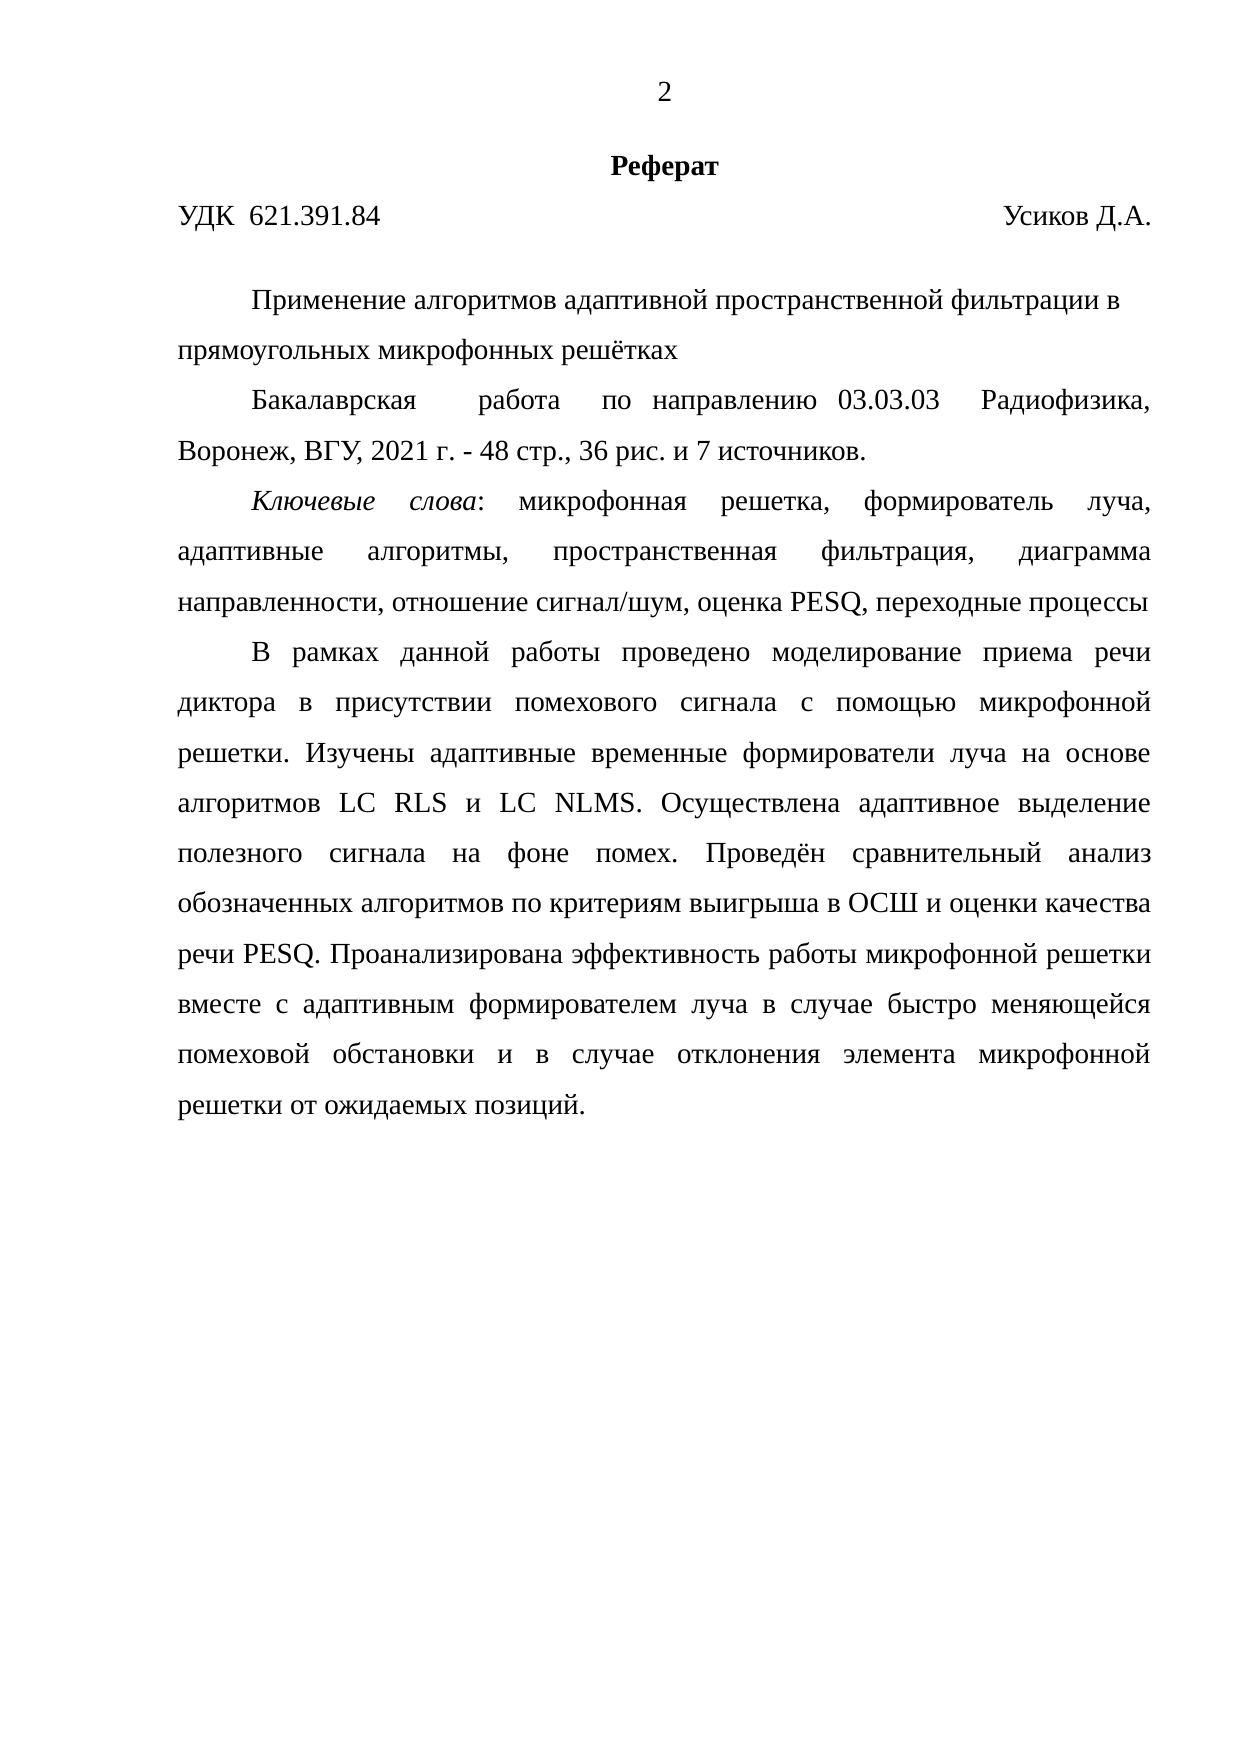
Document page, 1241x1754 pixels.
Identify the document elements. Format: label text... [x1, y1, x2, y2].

text Реферат [177, 148, 1152, 181]
text Применение алгоритмов адаптивной пространственной фильтрации в [177, 282, 1152, 315]
table_header Усиков Д.А. [664, 198, 1152, 232]
table_header УДК 621.391.84 [177, 198, 664, 232]
text Бакалаврская работа по направлению 03.03.03 Радиофизика, Воронеж, ВГУ, 2021 г. - 48 стр., 36 рис. и 7 источников. [177, 382, 1152, 466]
text Ключевые слова: микрофонная решетка, формирователь луча, адаптивные алгоритмы, пространственная фильтрация, диаграмма направленности, отношение сигнал/шум, оценка PESQ, переходные процессы [177, 483, 1152, 617]
text прямоугольных микрофонных решётках [177, 332, 1152, 366]
text В рамках данной работы проведено моделирование приема речи диктора в присутствии помехового сигнала с помощью микрофонной решетки. Изучены адаптивные временные формирователи луча на основе алгоритмов LC RLS и LC NLMS. Осуществлена адаптивное выделение полезного сигнала на фоне помех. Проведён сравнительный анализ обозначенных алгоритмов по критериям выигрыша в ОСШ и оценки качества речи PESQ. Проанализирована эффективность работы микрофонной решетки вместе с адаптивным формирователем луча в случае быстро меняющейся помеховой обстановки и в случае отклонения элемента микрофонной решетки от ожидаемых позиций. [177, 634, 1152, 1120]
